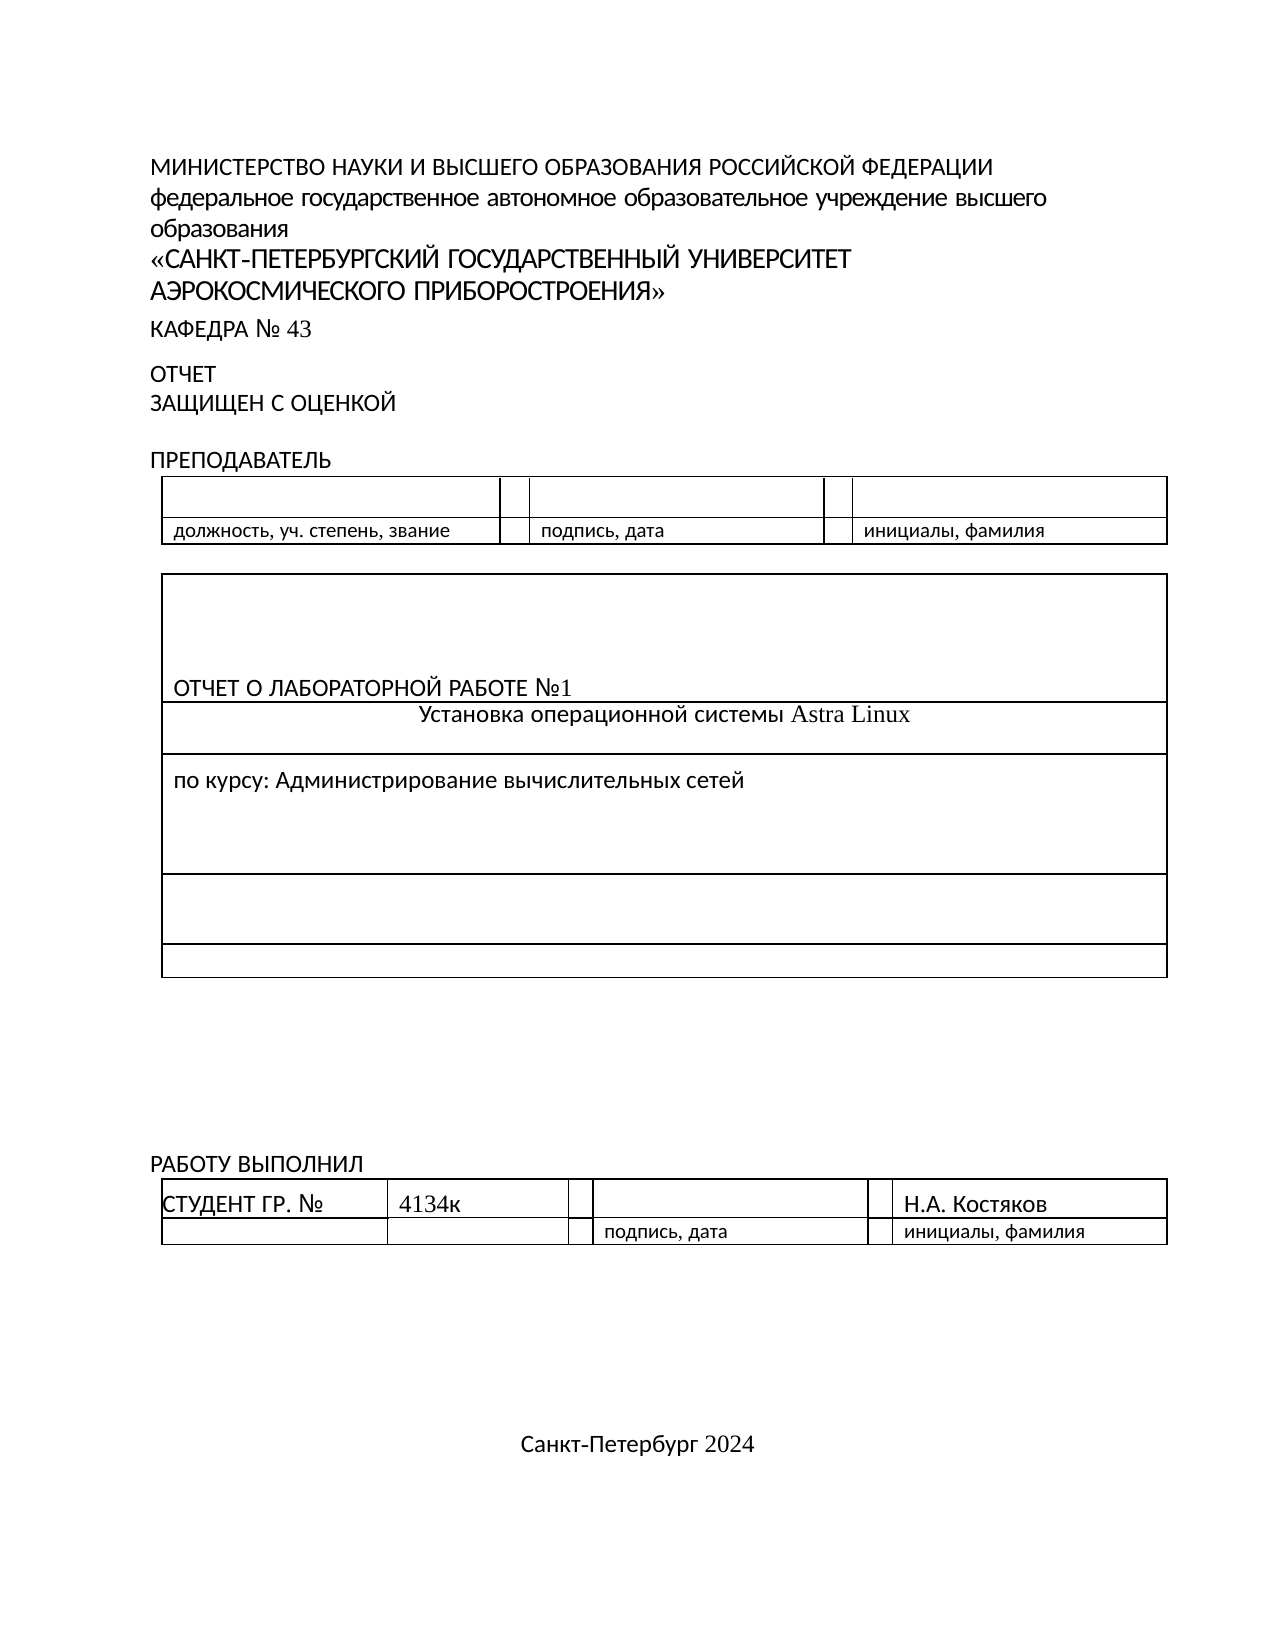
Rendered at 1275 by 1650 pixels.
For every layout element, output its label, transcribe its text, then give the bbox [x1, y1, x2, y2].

table_header [825, 477, 852, 516]
table_cell [388, 1218, 568, 1243]
table_cell [869, 1219, 892, 1243]
table_header Н.А. Костяков [893, 1180, 1166, 1217]
text МИНИСТЕРСТВО НАУКИ И ВЫСШЕГО ОБРАЗОВАНИЯ РОССИЙСКОЙ ФЕДЕРАЦИИ [150, 150, 1125, 181]
table_header [853, 477, 1166, 516]
table_cell должность, уч. степень, звание [163, 518, 499, 543]
table_cell по курсу: Администрирование вычислительных сетей [163, 755, 1166, 873]
table_header [594, 1180, 867, 1217]
table_header [501, 477, 529, 516]
table_header ОТЧЕТ О ЛАБОРАТОРНОЙ РАБОТЕ №1 [163, 575, 1166, 701]
text Санкт-Петербург 2024 [150, 1433, 1125, 1458]
text ПРЕПОДАВАТЕЛЬ [150, 438, 1125, 476]
table_header 4134к [388, 1180, 568, 1217]
text федеральное государственное автономное образовательное учреждение высшего образования [150, 181, 1125, 244]
text РАБОТУ ВЫПОЛНИЛ [150, 1153, 1125, 1178]
table_header [530, 477, 824, 516]
table_cell [163, 945, 1166, 976]
table_cell [163, 1219, 387, 1243]
table_cell Установка операционной системы Astra Linux [163, 703, 1166, 753]
table_cell инициалы, фамилия [853, 518, 1166, 543]
text АЭРОКОСМИЧЕСКОГО ПРИБОРОСТРОЕНИЯ» [150, 275, 1125, 306]
table_header [163, 477, 500, 516]
table_cell [501, 518, 529, 543]
table_cell [569, 1219, 592, 1243]
table_cell [825, 518, 852, 543]
text ОТЧЕТ ЗАЩИЩЕН С ОЦЕНКОЙ [150, 360, 1125, 417]
table_cell [163, 875, 1166, 943]
text «САНКТ-ПЕТЕРБУРГСКИЙ ГОСУДАРСТВЕННЫЙ УНИВЕРСИТЕТ [150, 244, 1125, 275]
table_cell подпись, дата [594, 1218, 867, 1243]
table_header [869, 1180, 892, 1217]
table_cell инициалы, фамилия [893, 1219, 1166, 1243]
text КАФЕДРА № 43 [150, 314, 1125, 343]
table_header [569, 1180, 592, 1217]
table_cell подпись, дата [530, 518, 823, 543]
table_header СТУДЕНТ ГР. № [163, 1180, 387, 1217]
